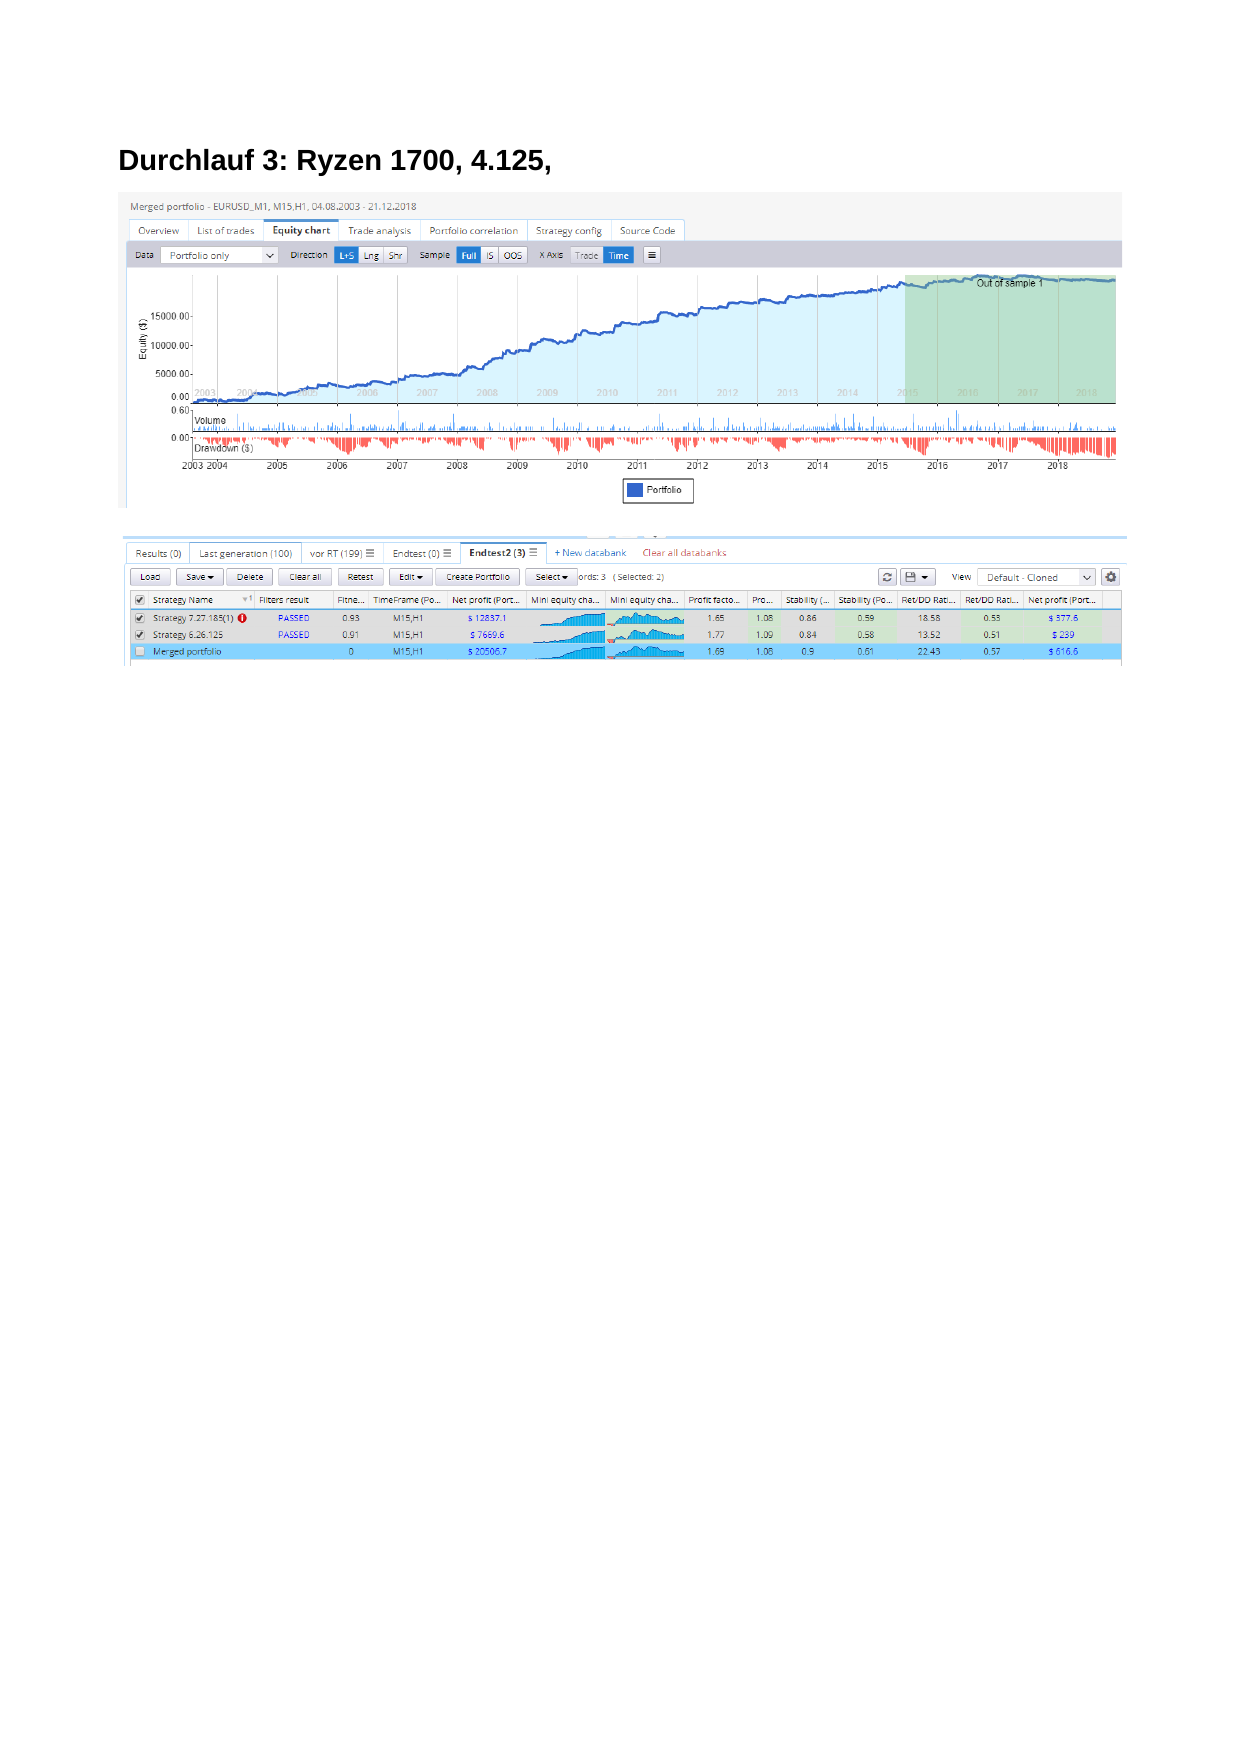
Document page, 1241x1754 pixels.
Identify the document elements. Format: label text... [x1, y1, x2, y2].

subtitle Durchlauf 3: Ryzen 1700, 4.125, [118, 143, 1122, 177]
picture [118, 192, 1123, 508]
picture [122, 536, 1127, 666]
